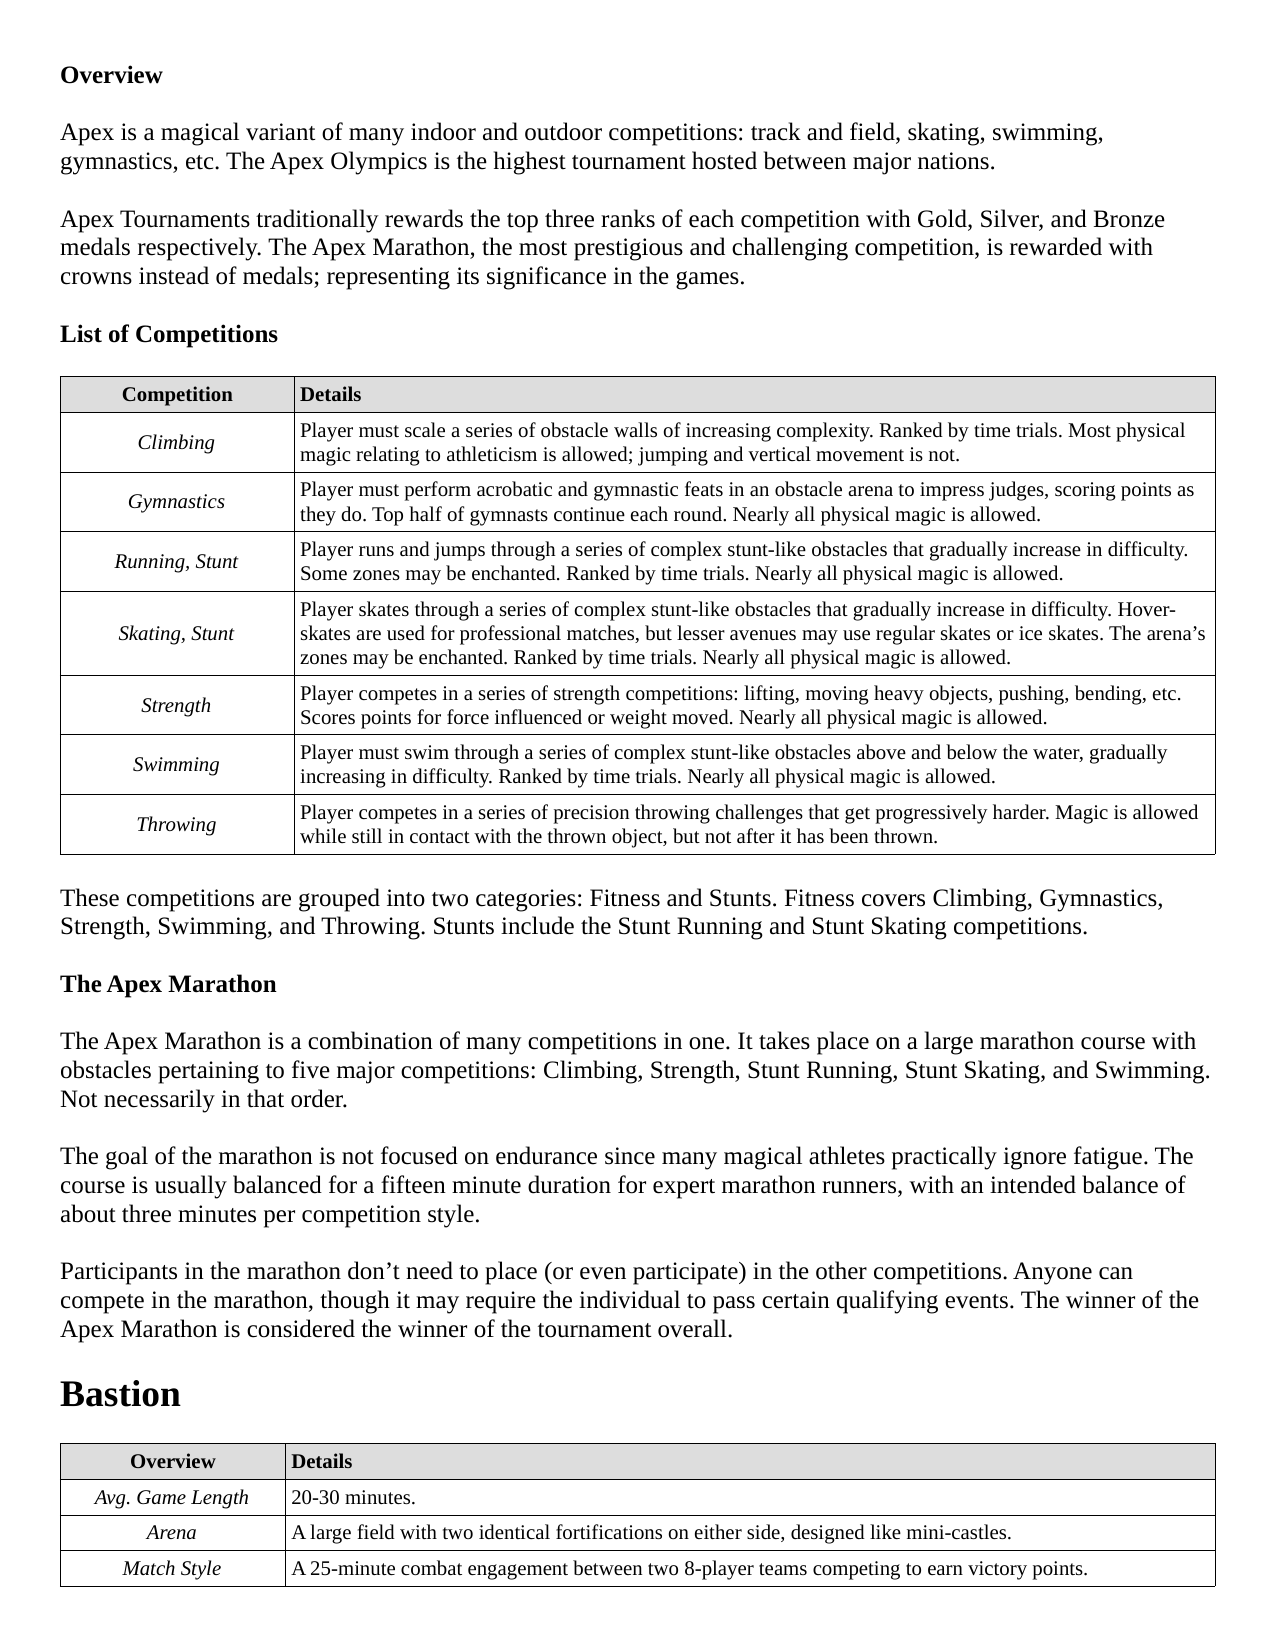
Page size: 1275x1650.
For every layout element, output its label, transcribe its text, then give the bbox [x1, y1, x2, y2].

table_header Details [295, 377, 1215, 412]
table_header Overview [61, 1444, 285, 1479]
table_cell Player competes in a series of strength competitions: lifting, moving heavy objects, pushing, bending, etc. Scores points for force influenced or weight moved. Nearly all physical magic is allowed. [295, 676, 1215, 734]
table_cell Player runs and jumps through a series of complex stunt-like obstacles that gradually increase in difficulty. Some zones may be enchanted. Ranked by time trials. Nearly all physical magic is allowed. [295, 532, 1215, 591]
subtitle Overview [60, 60, 1215, 89]
table_cell Strength [61, 676, 294, 734]
table_cell Arena [61, 1516, 285, 1550]
table_cell Match Style [61, 1551, 285, 1586]
subtitle Bastion [60, 1371, 1215, 1414]
table_cell A large field with two identical fortifications on either side, designed like mini-castles. [286, 1516, 1215, 1550]
table_cell Player must perform acrobatic and gymnastic feats in an obstacle arena to impress judges, scoring points as they do. Top half of gymnasts continue each round. Nearly all physical magic is allowed. [295, 473, 1215, 531]
table_header Competition [61, 377, 294, 412]
subtitle The Apex Marathon [60, 969, 1215, 998]
table_cell Player competes in a series of precision throwing challenges that get progressively harder. Magic is allowed while still in contact with the thrown object, but not after it has been thrown. [295, 795, 1215, 854]
table_cell A 25-minute combat engagement between two 8-player teams competing to earn victory points. [286, 1551, 1215, 1586]
table_cell Gymnastics [61, 473, 294, 531]
table_cell Player skates through a series of complex stunt-like obstacles that gradually increase in difficulty. Hover-skates are used for professional matches, but lesser avenues may use regular skates or ice skates. The arena’s zones may be enchanted. Ranked by time trials. Nearly all physical magic is allowed. [295, 592, 1215, 675]
table_cell Avg. Game Length [61, 1480, 285, 1514]
table_cell Player must scale a series of obstacle walls of increasing complexity. Ranked by time trials. Most physical magic relating to athleticism is allowed; jumping and vertical movement is not. [295, 413, 1215, 472]
table_cell Swimming [61, 735, 294, 794]
table_cell Player must swim through a series of complex stunt-like obstacles above and below the water, gradually increasing in difficulty. Ranked by time trials. Nearly all physical magic is allowed. [295, 735, 1215, 794]
table_cell Skating, Stunt [61, 592, 294, 675]
table_cell Climbing [61, 413, 294, 472]
table_header Details [286, 1444, 1215, 1479]
table_cell 20-30 minutes. [286, 1480, 1215, 1514]
text Apex is a magical variant of many indoor and outdoor competitions: track and field, skating, swimming, gymnastics, etc. The Apex Olympics is the highest tournament hosted between major nations. [60, 117, 1215, 175]
text These competitions are grouped into two categories: Fitness and Stunts. Fitness covers Climbing, Gymnastics, Strength, Swimming, and Throwing. Stunts include the Stunt Running and Stunt Skating competitions. [60, 883, 1215, 940]
table_cell Running, Stunt [61, 532, 294, 591]
text The goal of the marathon is not focused on endurance since many magical athletes practically ignore fatigue. The course is usually balanced for a fifteen minute duration for expert marathon runners, with an intended balance of about three minutes per competition style. [60, 1141, 1215, 1228]
subtitle List of Competitions [60, 319, 1215, 347]
text Participants in the marathon don’t need to place (or even participate) in the other competitions. Anyone can compete in the marathon, though it may require the individual to pass certain qualifying events. The winner of the Apex Marathon is considered the winner of the tournament overall. [60, 1256, 1215, 1343]
table_cell Throwing [61, 795, 294, 854]
text The Apex Marathon is a combination of many competitions in one. It takes place on a large marathon course with obstacles pertaining to five major competitions: Climbing, Strength, Stunt Running, Stunt Skating, and Swimming. Not necessarily in that order. [60, 1026, 1215, 1113]
text Apex Tournaments traditionally rewards the top three ranks of each competition with Gold, Silver, and Bronze medals respectively. The Apex Marathon, the most prestigious and challenging competition, is rewarded with crowns instead of medals; representing its significance in the games. [60, 204, 1215, 290]
